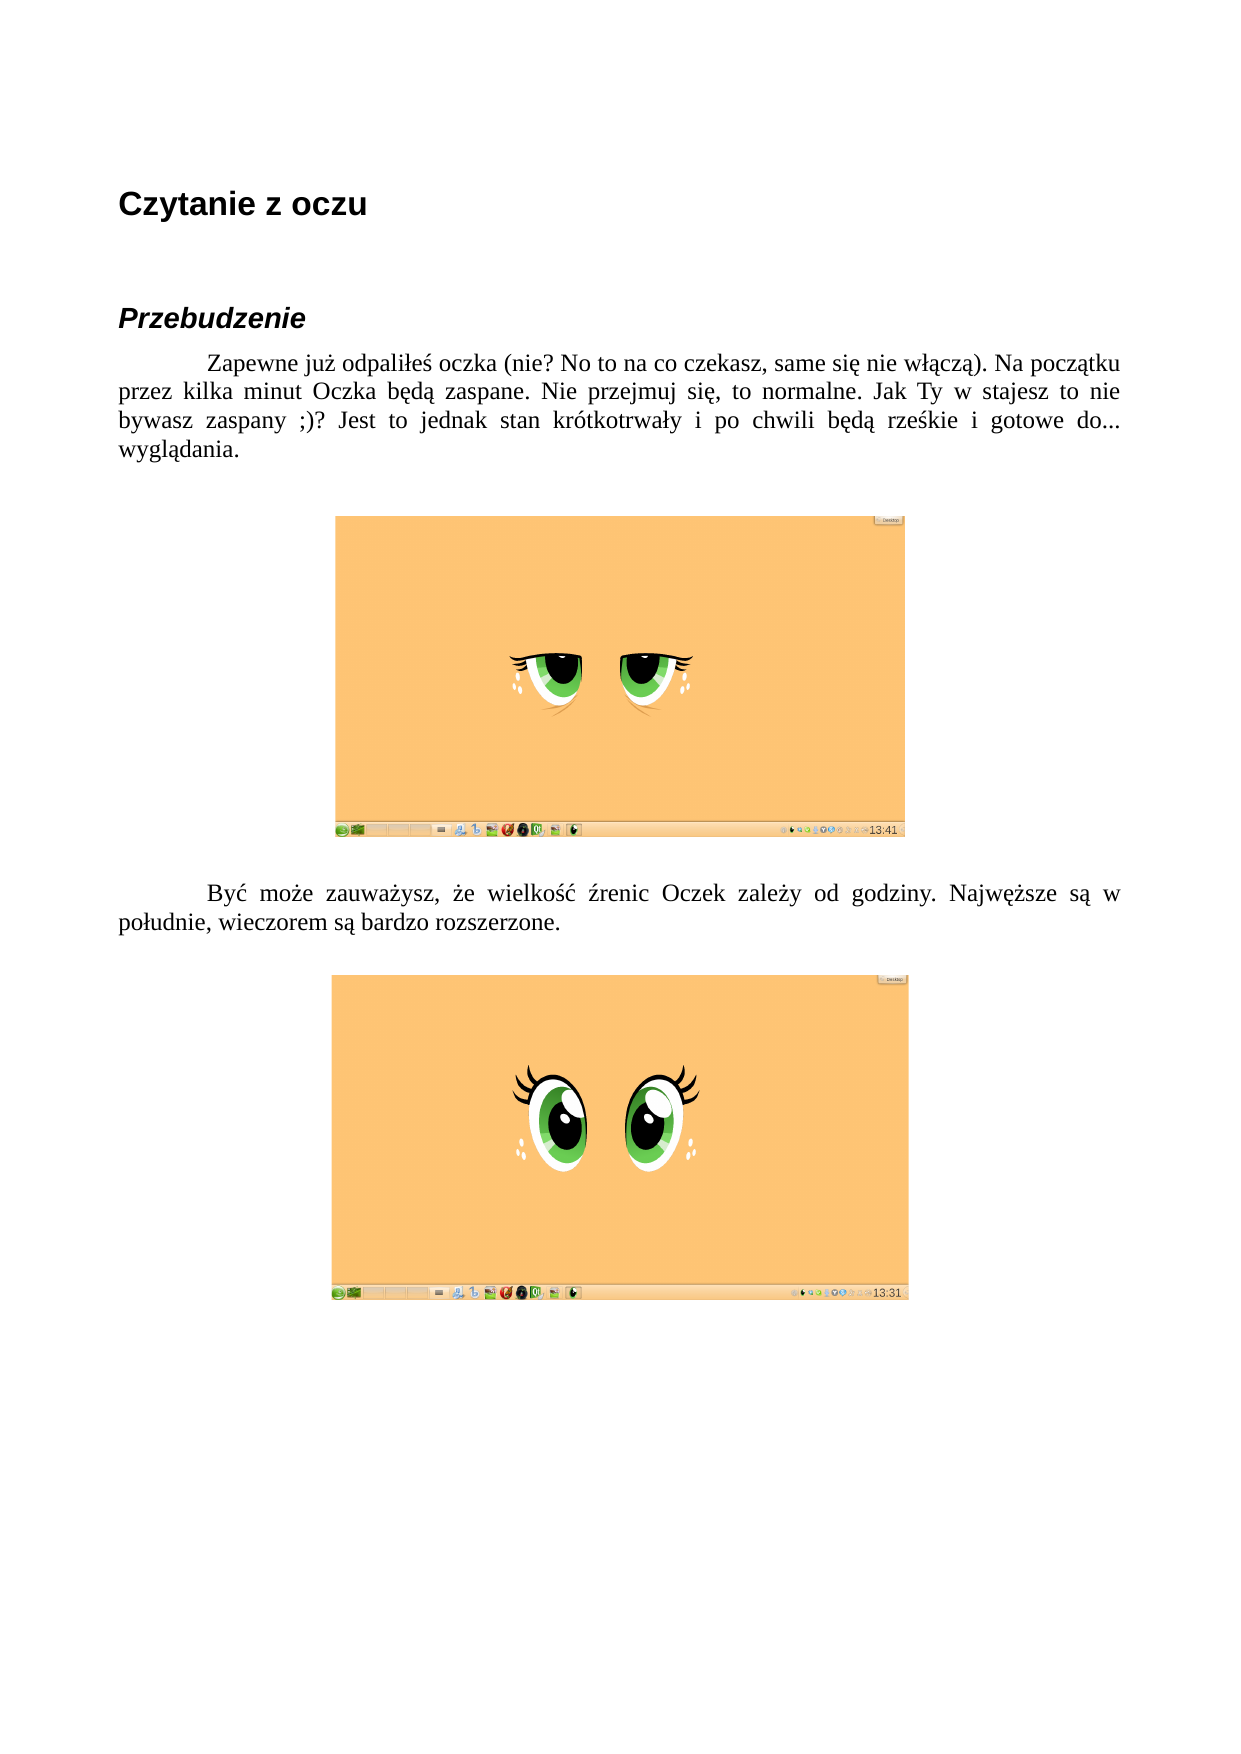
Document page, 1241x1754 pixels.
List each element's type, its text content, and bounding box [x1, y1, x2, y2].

text Być może zauważysz, że wielkość źrenic Oczek zależy od godziny. Najwęższe są w południe, wieczorem są bardzo rozszerzone. [118, 878, 1122, 935]
picture [335, 516, 905, 837]
subtitle Przebudzenie [118, 302, 1122, 335]
picture [331, 975, 909, 1300]
subtitle Czytanie z oczu [118, 184, 1122, 223]
text Zapewne już odpaliłeś oczka (nie? No to na co czekasz, same się nie włączą). Na początku przez kilka minut Oczka będą zaspane. Nie przejmuj się, to normalne. Jak Ty w stajesz to nie bywasz zaspany ;)? Jest to jednak stan krótkotrwały i po chwili będą rześkie i gotowe do... wyglądania. [118, 348, 1122, 463]
